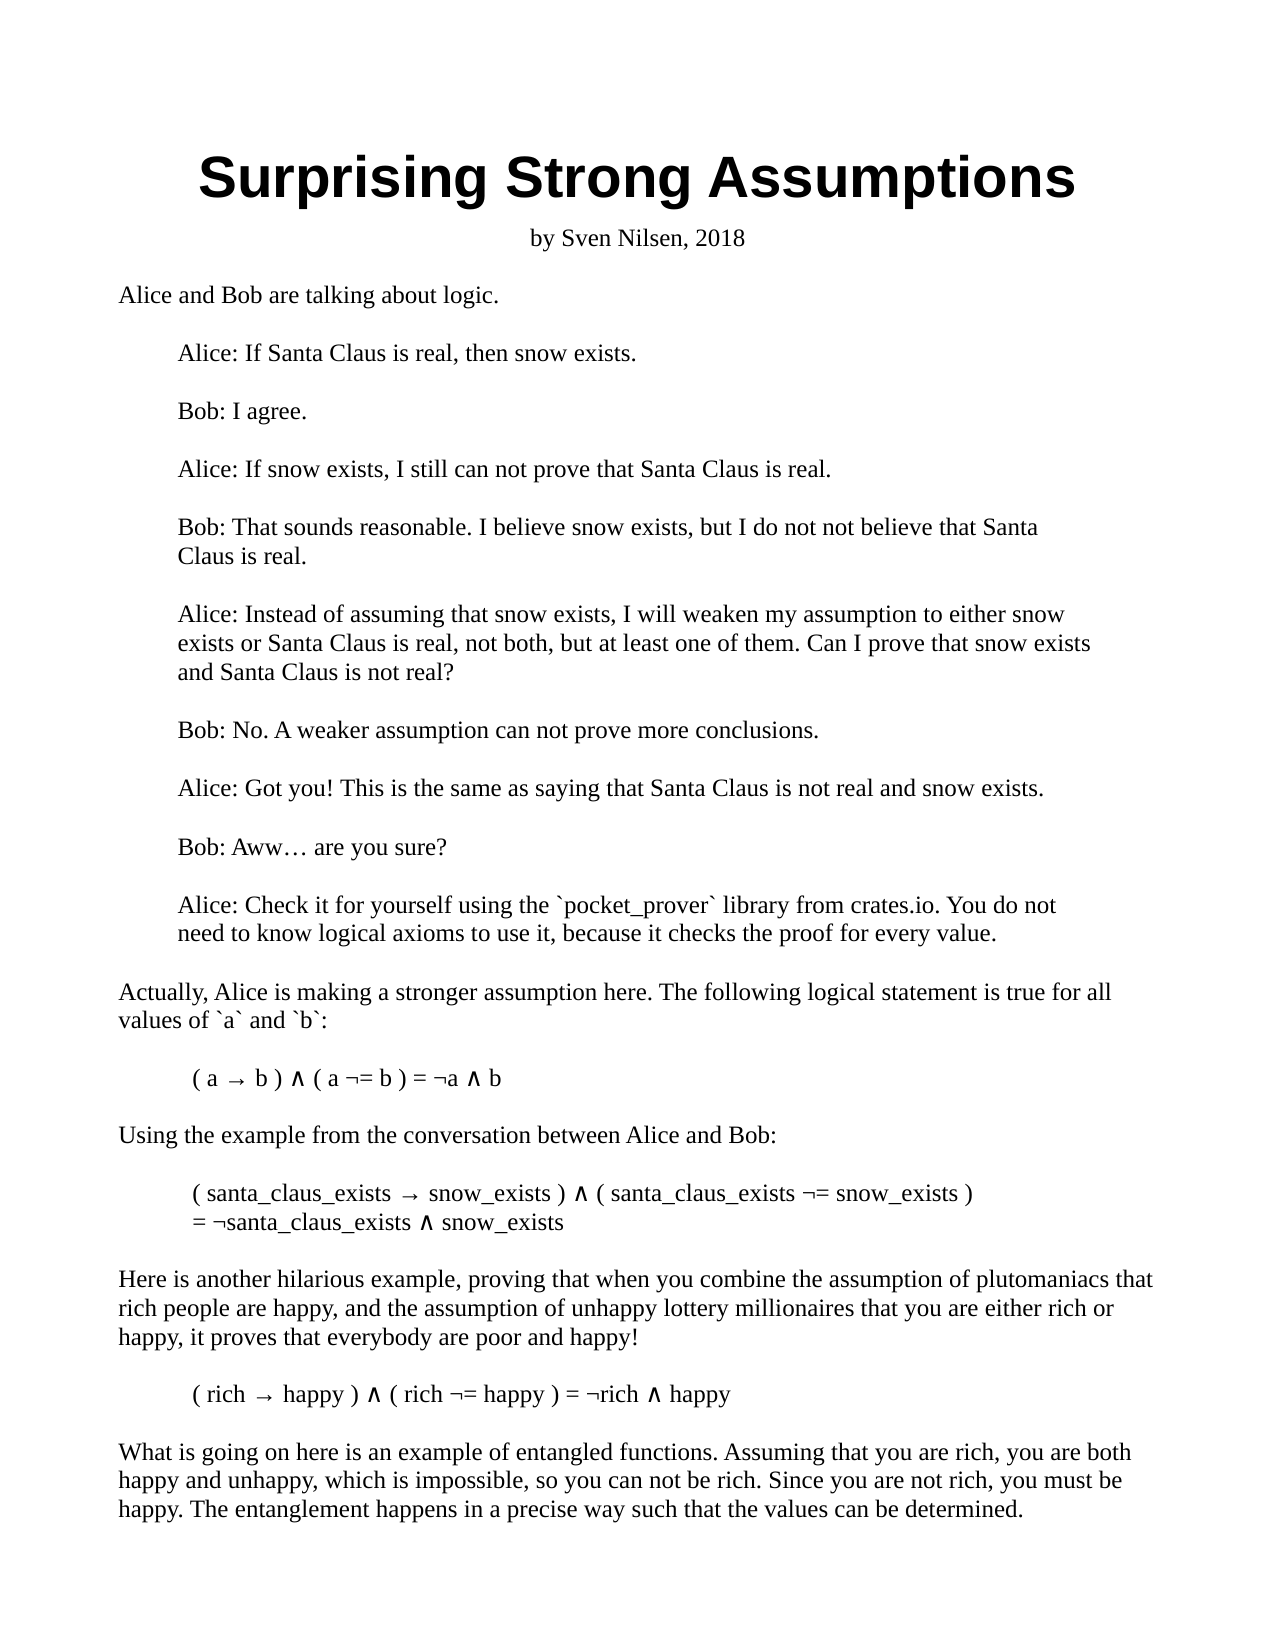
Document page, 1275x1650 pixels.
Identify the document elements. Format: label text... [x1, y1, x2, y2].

text Alice: Got you! This is the same as saying that Santa Claus is not real and snow exists. [177, 773, 1098, 802]
text Alice: If snow exists, I still can not prove that Santa Claus is real. [177, 454, 1098, 483]
text ( a → b ) ∧ ( a ¬= b ) = ¬a ∧ b [118, 1063, 1157, 1092]
text ( rich → happy ) ∧ ( rich ¬= happy ) = ¬rich ∧ happy [118, 1379, 1157, 1408]
text Bob: That sounds reasonable. I believe snow exists, but I do not not believe that Santa Claus is real. [177, 512, 1098, 570]
text = ¬santa_claus_exists ∧ snow_exists [118, 1207, 1157, 1236]
text Here is another hilarious example, proving that when you combine the assumption of plutomaniacs that rich people are happy, and the assumption of unhappy lottery millionaires that you are either rich or happy, it proves that everybody are poor and happy! [118, 1264, 1157, 1351]
text Actually, Alice is making a stronger assumption here. The following logical statement is true for all values of `a` and `b`: [118, 977, 1157, 1034]
text Bob: I agree. [177, 396, 1098, 425]
text Alice: If Santa Claus is real, then snow exists. [177, 338, 1098, 366]
text Using the example from the conversation between Alice and Bob: [118, 1121, 1157, 1149]
text by Sven Nilsen, 2018 [118, 223, 1157, 251]
text Bob: Aww… are you sure? [177, 832, 1098, 860]
text Alice: Check it for yourself using the `pocket_prover` library from crates.io. You do not need to know logical axioms to use it, because it checks the proof for every value. [177, 890, 1098, 947]
text Alice: Instead of assuming that snow exists, I will weaken my assumption to either snow exists or Santa Claus is real, not both, but at least one of them. Can I prove that snow exists and Santa Claus is not real? [177, 599, 1098, 686]
title Surprising Strong Assumptions [118, 143, 1157, 210]
text Bob: No. A weaker assumption can not prove more conclusions. [177, 715, 1098, 744]
text What is going on here is an example of entangled functions. Assuming that you are rich, you are both happy and unhappy, which is impossible, so you can not be rich. Since you are not rich, you must be happy. The entanglement happens in a precise way such that the values can be determined. [118, 1437, 1157, 1523]
text ( santa_claus_exists → snow_exists ) ∧ ( santa_claus_exists ¬= snow_exists ) [118, 1178, 1157, 1207]
text Alice and Bob are talking about logic. [118, 280, 1157, 309]
